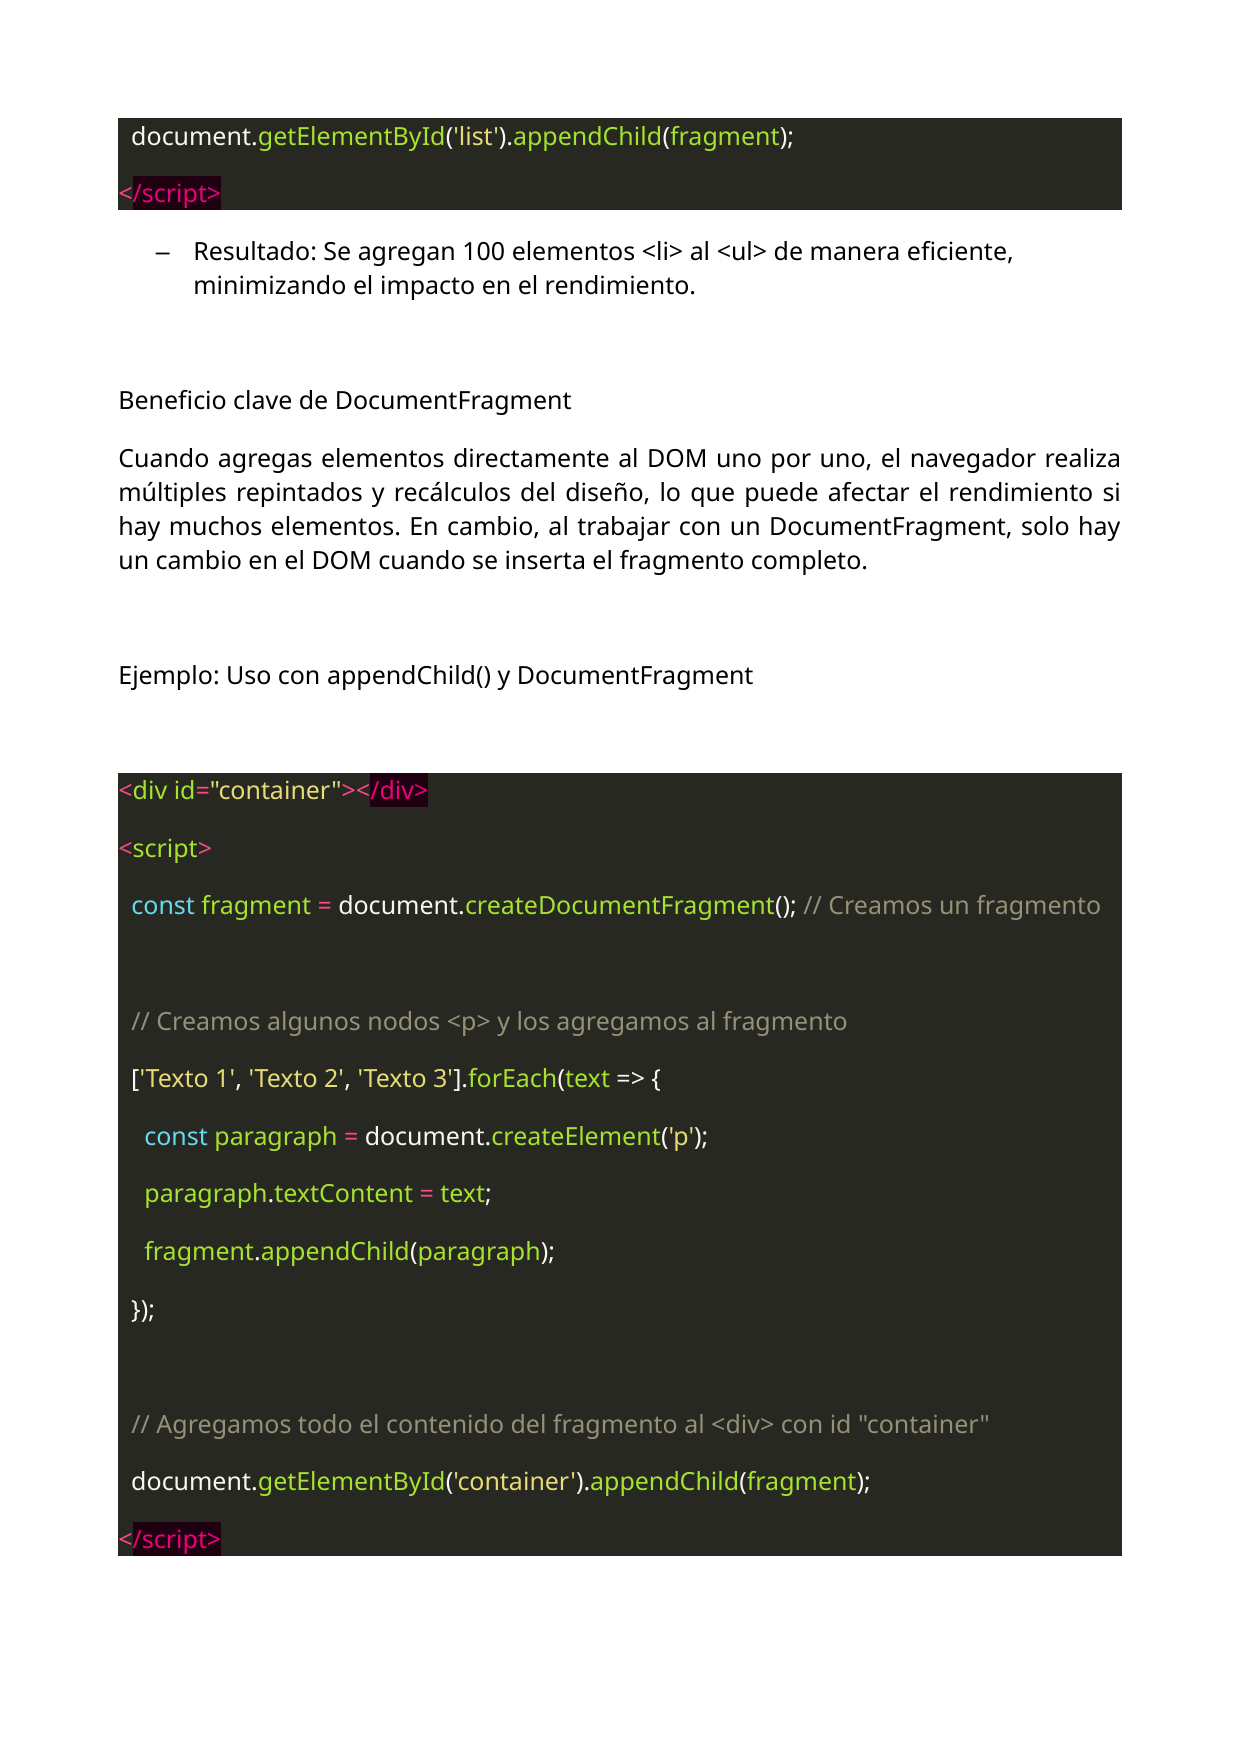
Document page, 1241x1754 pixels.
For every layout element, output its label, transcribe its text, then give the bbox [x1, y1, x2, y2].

text Beneficio clave de DocumentFragment [118, 383, 1122, 417]
text // Creamos algunos nodos <p> y los agregamos al fragmento [118, 1003, 1122, 1037]
text <div id="container"></div> [118, 773, 1122, 807]
text Cuando agregas elementos directamente al DOM uno por uno, el navegador realiza múltiples repintados y recálculos del diseño, lo que puede afectar el rendimiento si hay muchos elementos. En cambio, al trabajar con un DocumentFragment, solo hay un cambio en el DOM cuando se inserta el fragmento completo. [118, 440, 1122, 576]
text const fragment = document.createDocumentFragment(); // Creamos un fragmento [118, 888, 1122, 922]
text }); [118, 1291, 1122, 1325]
text paragraph.textContent = text; [118, 1176, 1122, 1210]
text // Agregamos todo el contenido del fragmento al <div> con id "container" [118, 1406, 1122, 1441]
text ['Texto 1', 'Texto 2', 'Texto 3'].forEach(text => { [118, 1061, 1122, 1095]
text <script> [118, 830, 1122, 864]
list Resultado: Se agregan 100 elementos <li> al <ul> de manera eficiente, minimizando el impacto en el rendimiento. [156, 233, 1122, 301]
text Ejemplo: Uso con appendChild() y DocumentFragment [118, 658, 1122, 692]
text </script> [118, 176, 1122, 210]
text document.getElementById('container').appendChild(fragment); [118, 1464, 1122, 1498]
text const paragraph = document.createElement('p'); [118, 1118, 1122, 1152]
text document.getElementById('list').appendChild(fragment); [118, 118, 1122, 152]
text </script> [118, 1522, 1122, 1556]
text fragment.appendChild(paragraph); [118, 1234, 1122, 1268]
